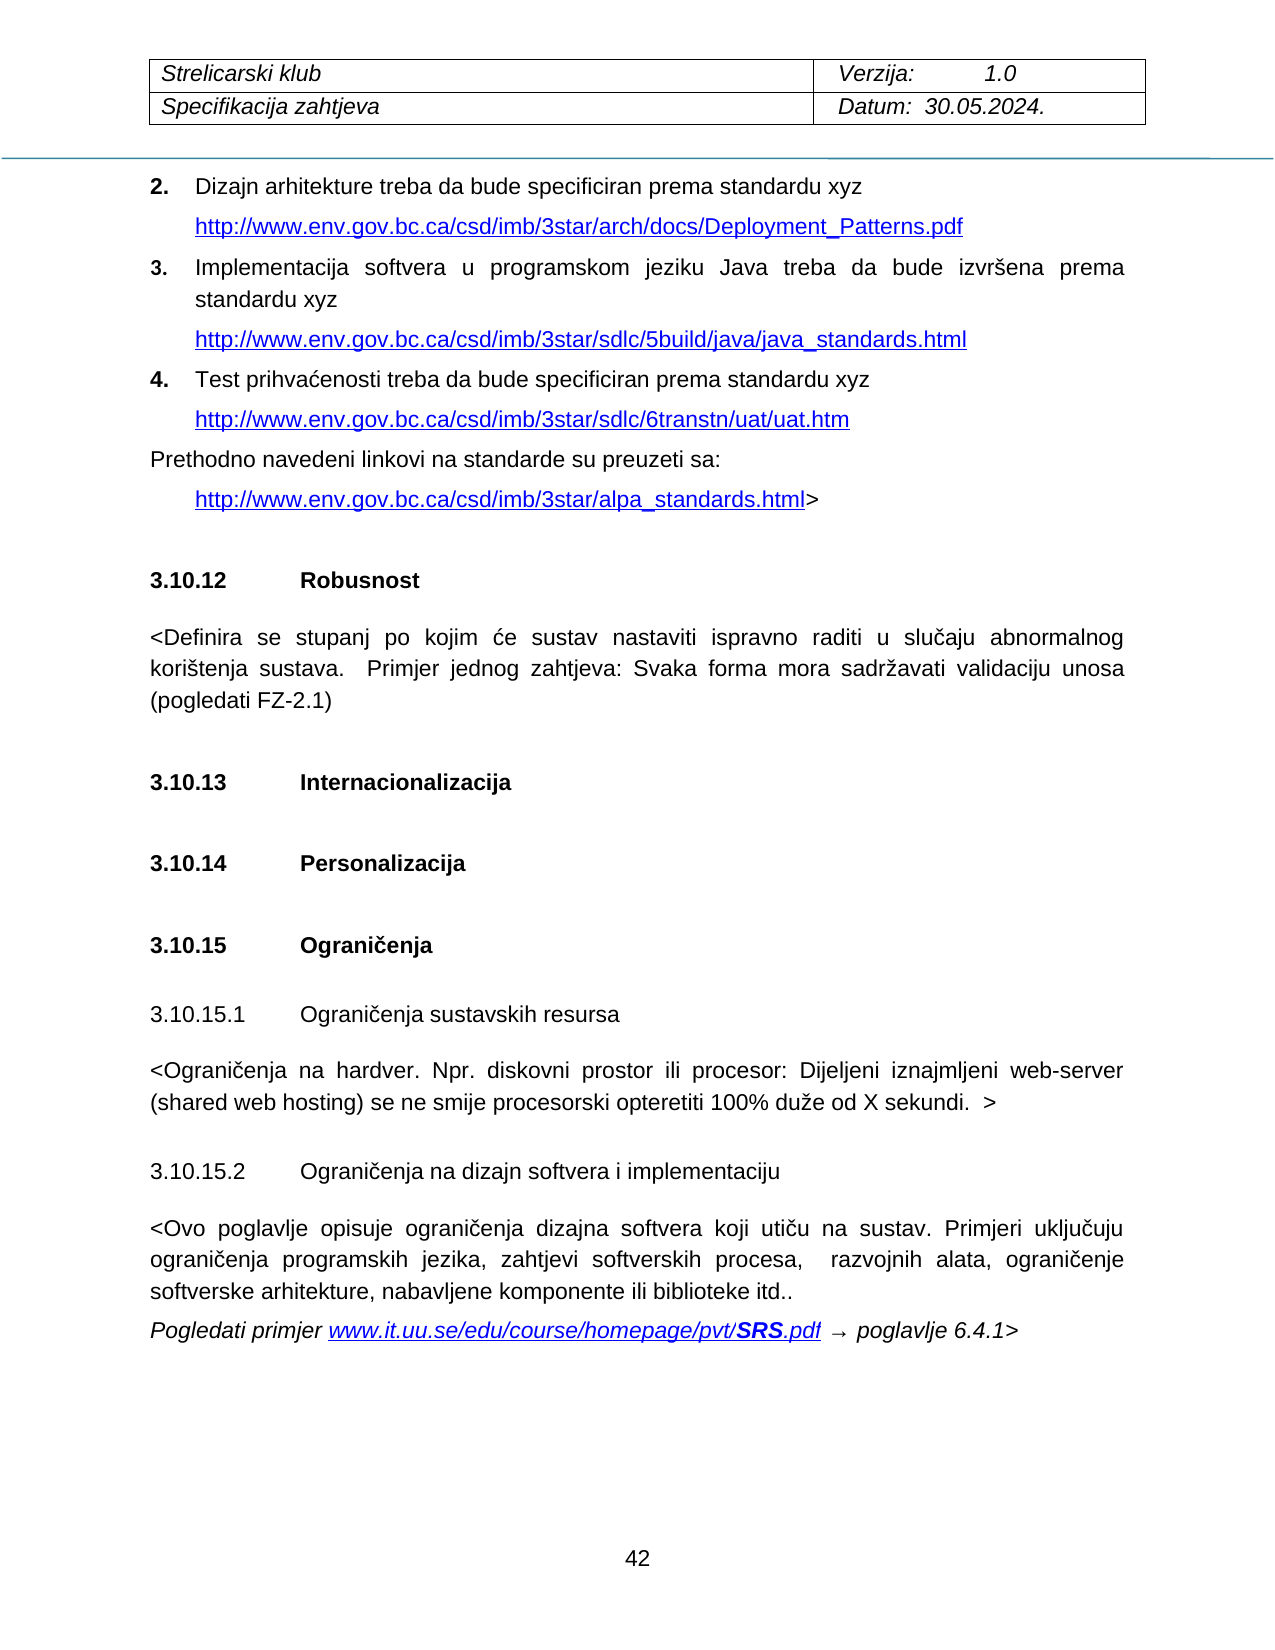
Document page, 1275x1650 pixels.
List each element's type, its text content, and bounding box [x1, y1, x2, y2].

text http://www.env.gov.bc.ca/csd/imb/3star/alpa_standards.html> [150, 486, 1125, 512]
list Implementacija softvera u programskom jeziku Java treba da bude izvršena prema standardu xyz [150, 253, 1125, 313]
text http://www.env.gov.bc.ca/csd/imb/3star/arch/docs/Deployment_Patterns.pdf [195, 213, 1125, 239]
subtitle Robusnost [150, 567, 1125, 594]
text http://www.env.gov.bc.ca/csd/imb/3star/sdlc/5build/java/java_standards.html [195, 326, 1125, 352]
subtitle Ograničenja sustavskih resursa [150, 1001, 1125, 1027]
list Test prihvaćenosti treba da bude specificiran prema standardu xyz [150, 366, 1125, 392]
text <Ograničenja na hardver. Npr. diskovni prostor ili procesor: Dijeljeni iznajmljeni web-server (shared web hosting) se ne smije procesorski opteretiti 100% duže od X sekundi. > [150, 1057, 1125, 1115]
text Prethodno navedeni linkovi na standarde su preuzeti sa: [150, 446, 1125, 472]
subtitle Personalizacija [150, 850, 1125, 876]
text <Ovo poglavlje opisuje ograničenja dizajna softvera koji utiču na sustav. Primjeri uključuju ograničenja programskih jezika, zahtjevi softverskih procesa, razvojnih alata, ograničenje softverske arhitekture, nabavljene komponente ili biblioteke itd.. [150, 1214, 1125, 1304]
text Pogledati primjer www.it.uu.se/edu/course/homepage/pvt/SRS.pdf → poglavlje 6.4.1> [150, 1317, 1125, 1344]
text <Definira se stupanj po kojim će sustav nastaviti ispravno raditi u slučaju abnormalnog korištenja sustava. Primjer jednog zahtjeva: Svaka forma mora sadržavati validaciju unosa (pogledati FZ-2.1) [150, 624, 1125, 713]
subtitle Internacionalizacija [150, 768, 1125, 795]
text http://www.env.gov.bc.ca/csd/imb/3star/sdlc/6transtn/uat/uat.htm [150, 406, 1125, 432]
subtitle Ograničenja [150, 932, 1125, 958]
subtitle Ograničenja na dizajn softvera i implementaciju [150, 1158, 1125, 1184]
list Dizajn arhitekture treba da bude specificiran prema standardu xyz [150, 173, 1125, 199]
